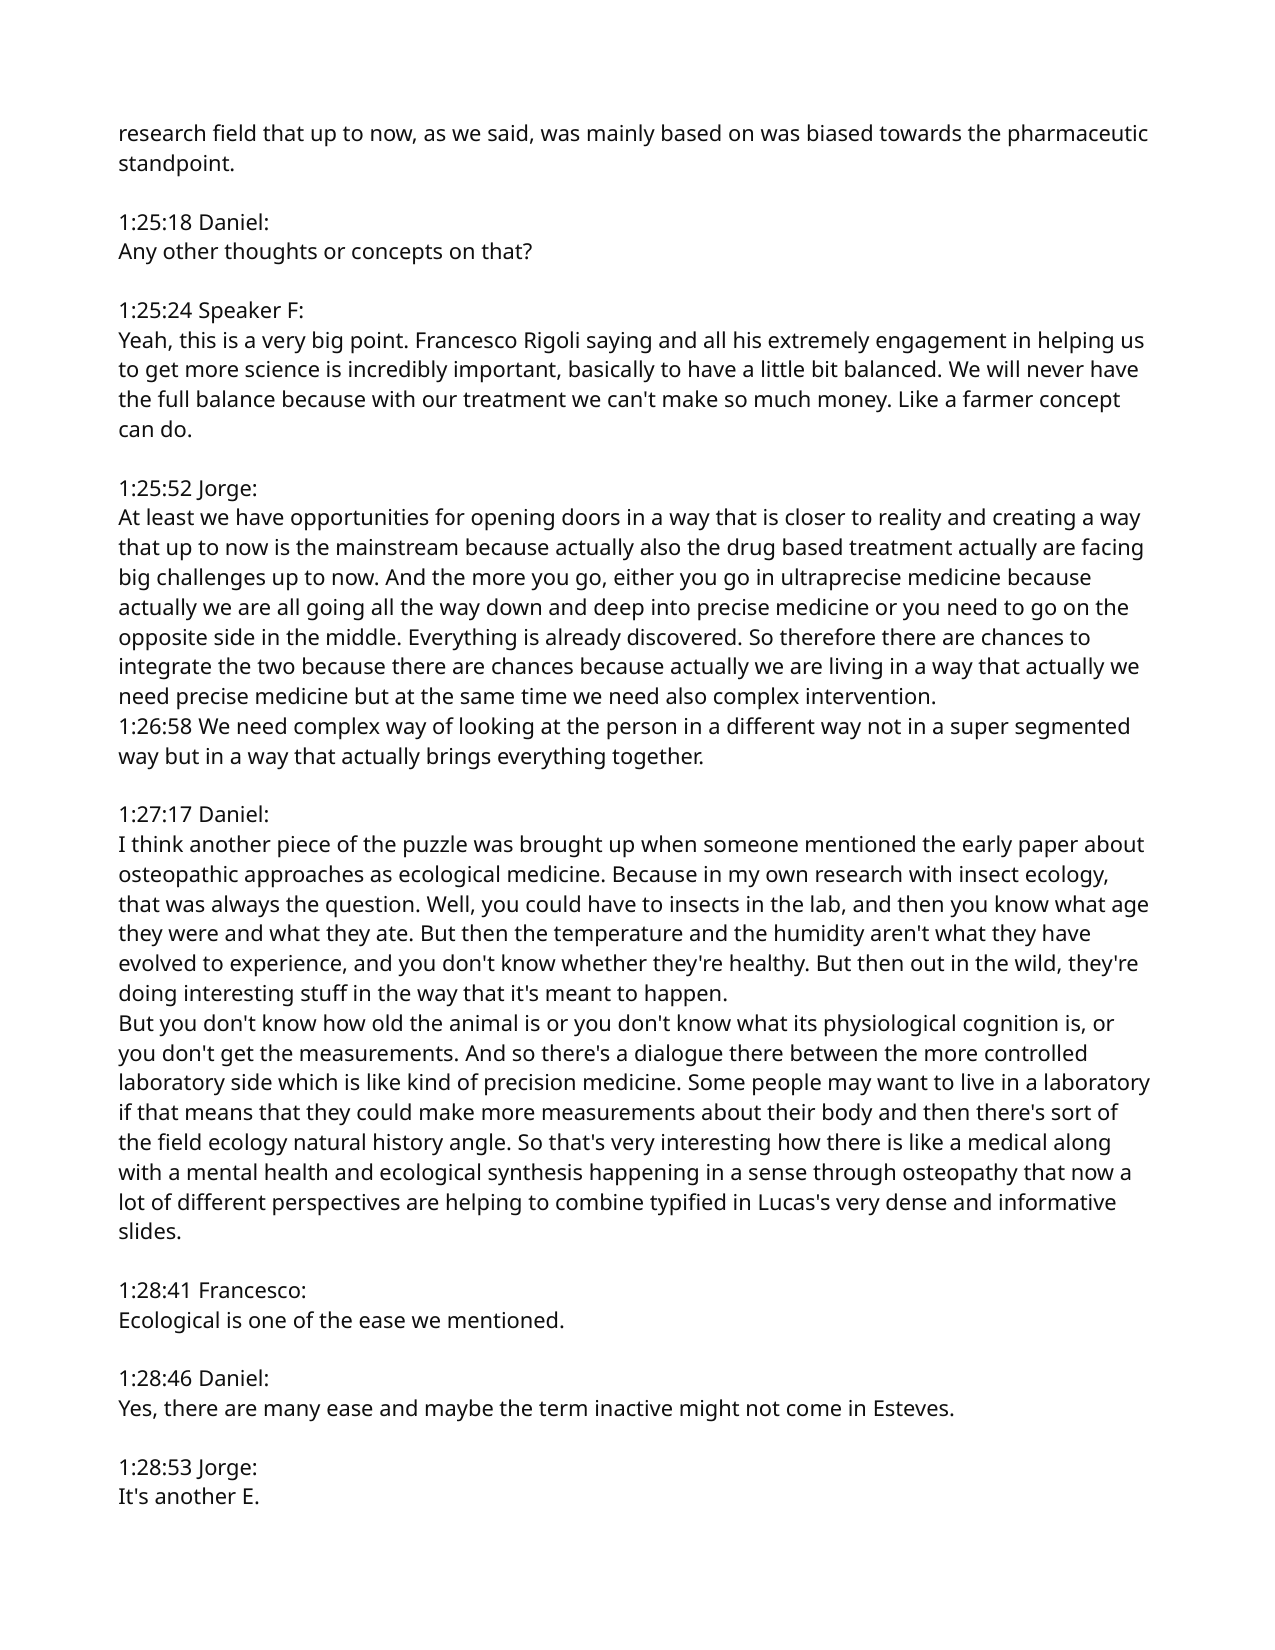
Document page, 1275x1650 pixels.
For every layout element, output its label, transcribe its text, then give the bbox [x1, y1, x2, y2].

text It's another E. [118, 1481, 1157, 1511]
text 1:25:24 Speaker F: [118, 295, 1157, 324]
text Any other thoughts or concepts on that? [118, 236, 1157, 266]
text Ecological is one of the ease we mentioned. [118, 1304, 1157, 1334]
text Yes, there are many ease and maybe the term inactive might not come in Esteves. [118, 1393, 1157, 1423]
text 1:28:41 Francesco: [118, 1275, 1157, 1304]
text research field that up to now, as we said, was mainly based on was biased towards the pharmaceutic standpoint. [118, 118, 1157, 178]
text 1:28:53 Jorge: [118, 1451, 1157, 1481]
text 1:28:46 Daniel: [118, 1363, 1157, 1393]
text 1:25:52 Jorge: [118, 472, 1157, 502]
text Yeah, this is a very big point. Francesco Rigoli saying and all his extremely engagement in helping us to get more science is incredibly important, basically to have a little bit balanced. We will never have the full balance because with our treatment we can't make so much money. Like a farmer concept can do. [118, 324, 1157, 444]
text I think another piece of the puzzle was brought up when someone mentioned the early paper about osteopathic approaches as ecological medicine. Because in my own research with insect ecology, that was always the question. Well, you could have to insects in the lab, and then you know what age they were and what they ate. But then the temperature and the humidity aren't what they have evolved to experience, and you don't know whether they're healthy. But then out in the wild, they're doing interesting stuff in the way that it's meant to happen. [118, 829, 1157, 1008]
text At least we have opportunities for opening doors in a way that is closer to reality and creating a way that up to now is the mainstream because actually also the drug based treatment actually are facing big challenges up to now. And the more you go, either you go in ultraprecise medicine because actually we are all going all the way down and deep into precise medicine or you need to go on the opposite side in the middle. Everything is already discovered. So therefore there are chances to integrate the two because there are chances because actually we are living in a way that actually we need precise medicine but at the same time we need also complex intervention. [118, 502, 1157, 711]
text 1:26:58 We need complex way of looking at the person in a different way not in a super segmented way but in a way that actually brings everything together. [118, 711, 1157, 770]
text 1:25:18 Daniel: [118, 206, 1157, 236]
text 1:27:17 Daniel: [118, 799, 1157, 829]
text But you don't know how old the animal is or you don't know what its physiological cognition is, or you don't get the measurements. And so there's a dialogue there between the more controlled laboratory side which is like kind of precision medicine. Some people may want to live in a laboratory if that means that they could make more measurements about their body and then there's sort of the field ecology natural history angle. So that's very interesting how there is like a medical along with a mental health and ecological synthesis happening in a sense through osteopathy that now a lot of different perspectives are helping to combine typified in Lucas's very dense and informative slides. [118, 1008, 1157, 1246]
